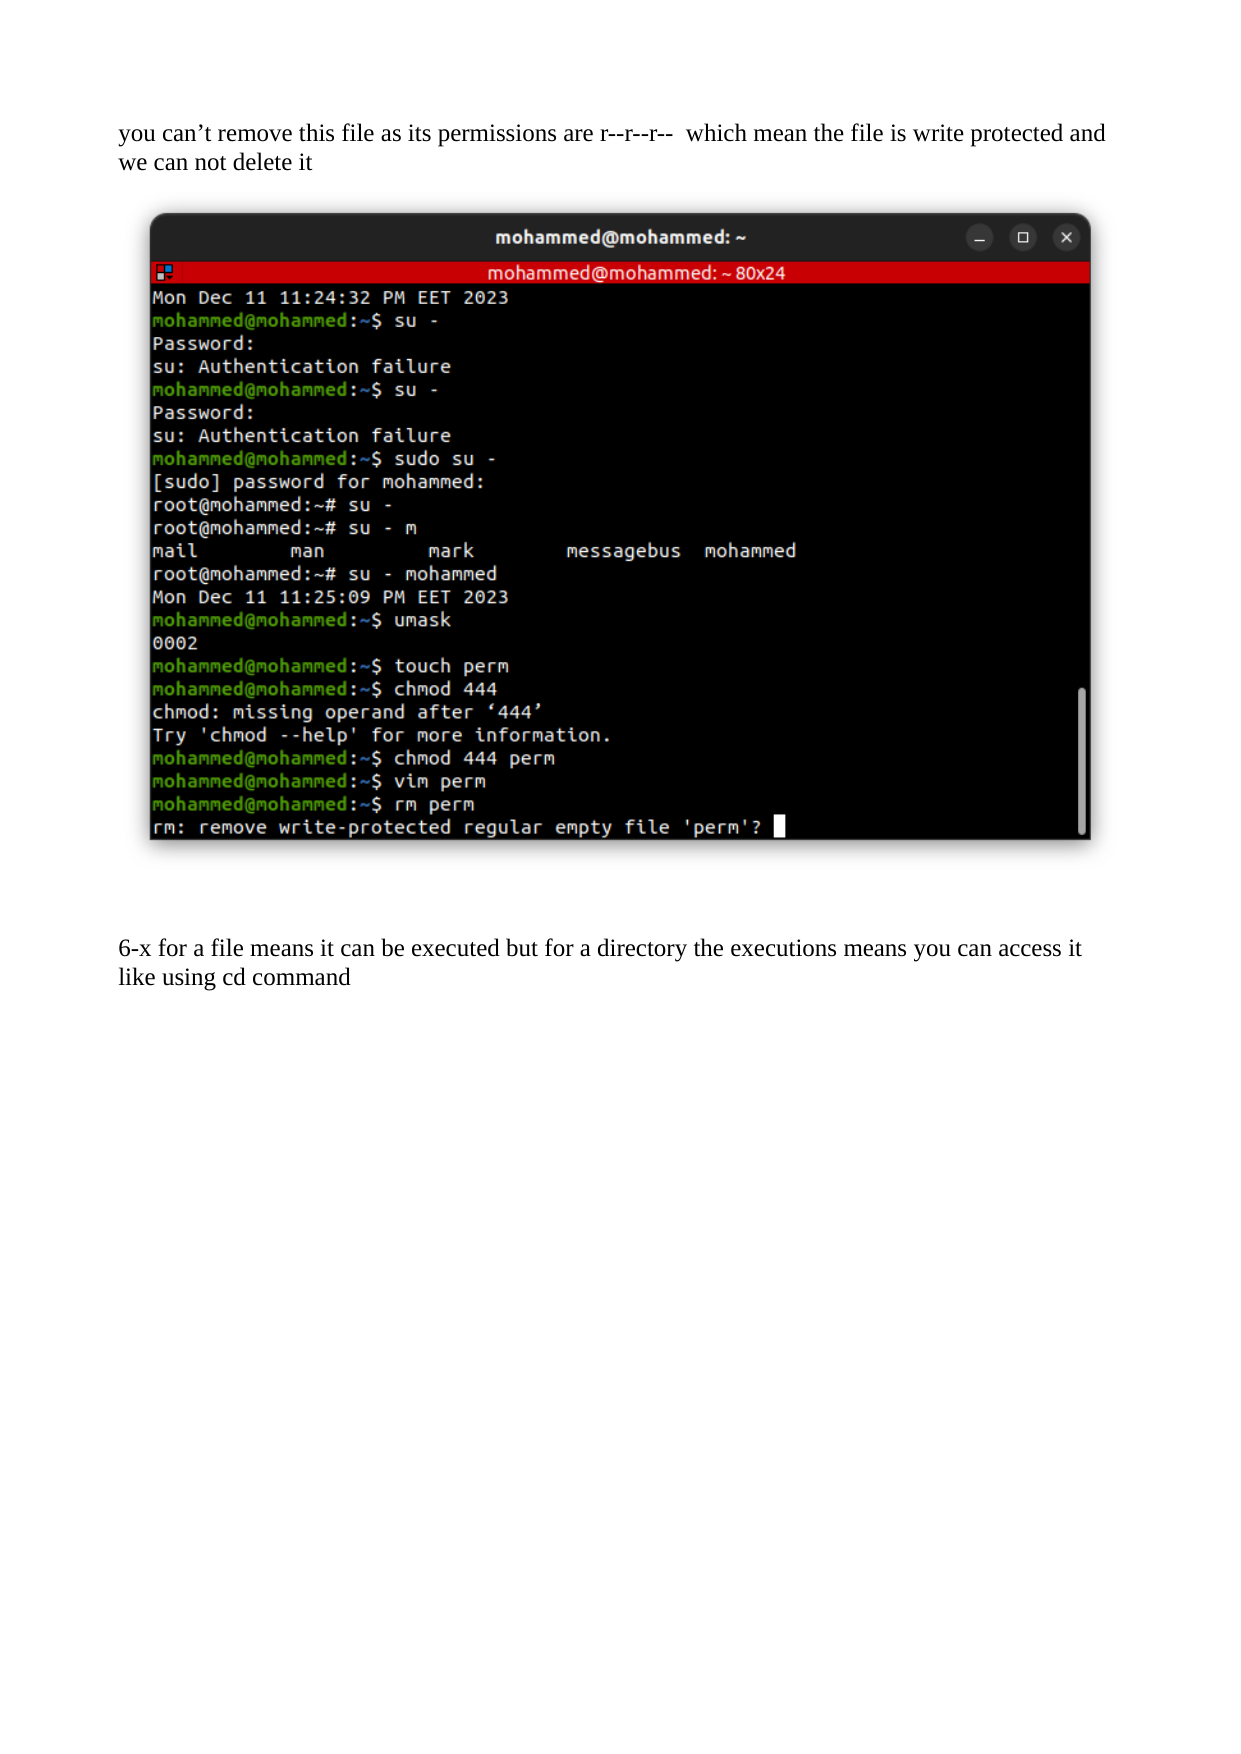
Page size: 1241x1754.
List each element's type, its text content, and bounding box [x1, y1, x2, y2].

picture [118, 185, 1123, 876]
text you can’t remove this file as its permissions are r--r--r-- which mean the file is write protected and we can not delete it [118, 118, 1122, 176]
text 6-x for a file means it can be executed but for a directory the executions means you can access it like using cd command [118, 933, 1122, 991]
